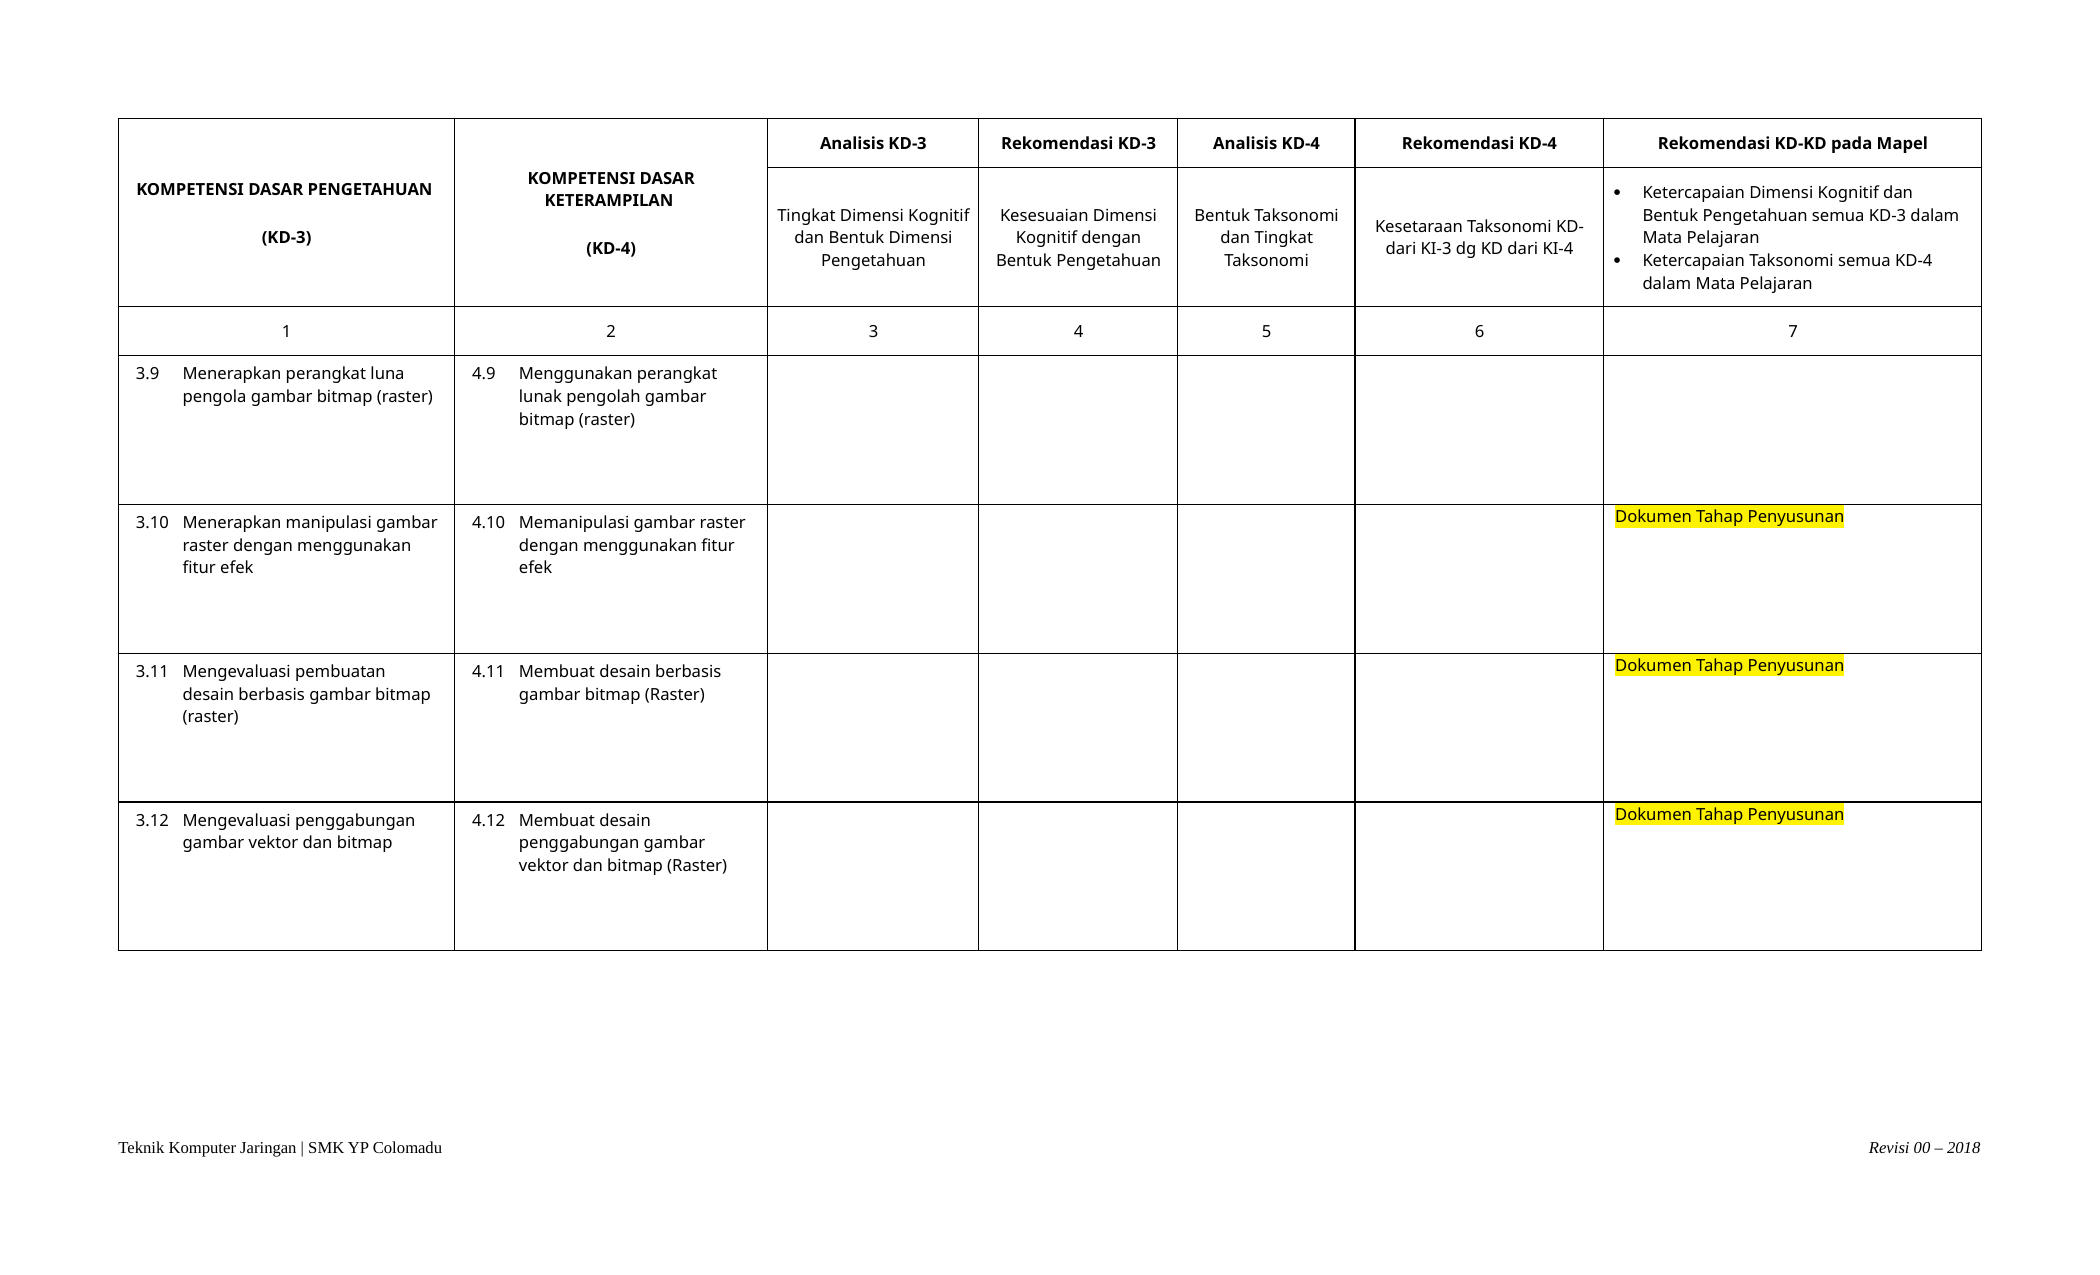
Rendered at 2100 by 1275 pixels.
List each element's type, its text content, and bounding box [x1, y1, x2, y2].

table_cell Dokumen Tahap Penyusunan [1604, 505, 1981, 653]
table_header [991, 356, 1166, 390]
table_header KOMPETENSI DASAR KETERAMPILAN (KD-4) [455, 119, 767, 306]
table_header Rekomendasi KD-3 [979, 119, 1177, 167]
table_cell [1356, 505, 1603, 653]
table_cell [979, 803, 1177, 950]
table_cell [1178, 654, 1354, 801]
table_cell Kesetaraan Taksonomi KD-dari KI-3 dg KD dari KI-4 [1356, 168, 1603, 306]
table_cell [1178, 505, 1354, 653]
table_header 3.10 [130, 505, 177, 584]
table_header [779, 505, 967, 539]
table_header [1367, 654, 1592, 688]
table_cell [768, 803, 978, 950]
table_header [1189, 356, 1344, 390]
table_cell Kesesuaian Dimensi Kognitif dengan Bentuk Pengetahuan [979, 168, 1177, 306]
table_header [1367, 803, 1592, 837]
table_header Analisis KD-4 [1178, 119, 1354, 167]
table_cell [119, 654, 454, 801]
table_header 4.9 [466, 356, 513, 436]
table_cell [1178, 803, 1354, 950]
table_cell 5 [1178, 307, 1354, 355]
table_cell [1356, 803, 1603, 950]
table_header 3.11 [130, 654, 177, 733]
table_cell [768, 505, 978, 653]
table_cell [119, 803, 454, 950]
table_header [991, 505, 1166, 539]
table_header KOMPETENSI DASAR PENGETAHUAN (KD-3) [119, 119, 454, 306]
table_header Memanipulasi gambar raster dengan menggunakan fitur efek [513, 505, 756, 584]
table_cell Tingkat Dimensi Kognitif dan Bentuk Dimensi Pengetahuan [768, 168, 978, 306]
table_cell 7 [1604, 307, 1981, 355]
table_header [991, 803, 1166, 837]
table_cell Ketercapaian Dimensi Kognitif dan Bentuk Pengetahuan semua KD-3 dalam Mata Pelajaran Ketercapaian Taksonomi semua KD-4 dalam Mata Pelajaran [1604, 168, 1981, 306]
table_cell Dokumen Tahap Penyusunan [1604, 654, 1981, 801]
table_header 3.12 [130, 803, 177, 859]
table_cell Dokumen Tahap Penyusunan [1604, 803, 1981, 950]
table_cell [455, 803, 767, 950]
table_cell [119, 505, 454, 653]
table_header Mengevaluasi penggabungan gambar vektor dan bitmap [177, 803, 443, 859]
table_cell [979, 505, 1177, 653]
table_cell [979, 356, 1177, 504]
table_header Membuat desain penggabungan gambar vektor dan bitmap (Raster) [513, 803, 756, 882]
table_header 4.10 [466, 505, 513, 584]
table_header Menerapkan perangkat luna pengola gambar bitmap (raster) [177, 356, 443, 413]
table_header Membuat desain berbasis gambar bitmap (Raster) [513, 654, 756, 711]
table_header 4.11 [466, 654, 513, 711]
table_header 3.9 [130, 356, 177, 413]
table_header [1367, 505, 1592, 539]
table_header Analisis KD-3 [768, 119, 978, 167]
table_header [1189, 803, 1344, 837]
table_header Menerapkan manipulasi gambar raster dengan menggunakan fitur efek [177, 505, 443, 584]
table_cell [768, 654, 978, 801]
table_header Menggunakan perangkat lunak pengolah gambar bitmap (raster) [513, 356, 756, 436]
table_header [779, 654, 967, 688]
table_cell 1 [119, 307, 454, 355]
table_cell [455, 654, 767, 801]
table_header 4.12 [466, 803, 513, 882]
table_header [991, 654, 1166, 688]
table_header [1367, 356, 1592, 390]
table_cell [119, 356, 454, 504]
table_header Mengevaluasi pembuatan desain berbasis gambar bitmap (raster) [177, 654, 443, 733]
table_cell [768, 356, 978, 504]
table_cell [1178, 356, 1354, 504]
table_cell [1604, 356, 1981, 504]
table_header Rekomendasi KD-KD pada Mapel [1604, 119, 1981, 167]
table_cell [1356, 356, 1603, 504]
table_cell [455, 505, 767, 653]
table_header Rekomendasi KD-4 [1356, 119, 1603, 167]
table_cell 3 [768, 307, 978, 355]
table_cell [979, 654, 1177, 801]
table_cell [1356, 654, 1603, 801]
table_cell 2 [455, 307, 767, 355]
table_header [1189, 654, 1344, 688]
table_cell 4 [979, 307, 1177, 355]
table_header [779, 803, 967, 837]
table_header [779, 356, 967, 390]
table_header [1189, 505, 1344, 539]
table_cell 6 [1356, 307, 1603, 355]
table_cell Bentuk Taksonomi dan Tingkat Taksonomi [1178, 168, 1354, 306]
table_cell [455, 356, 767, 504]
